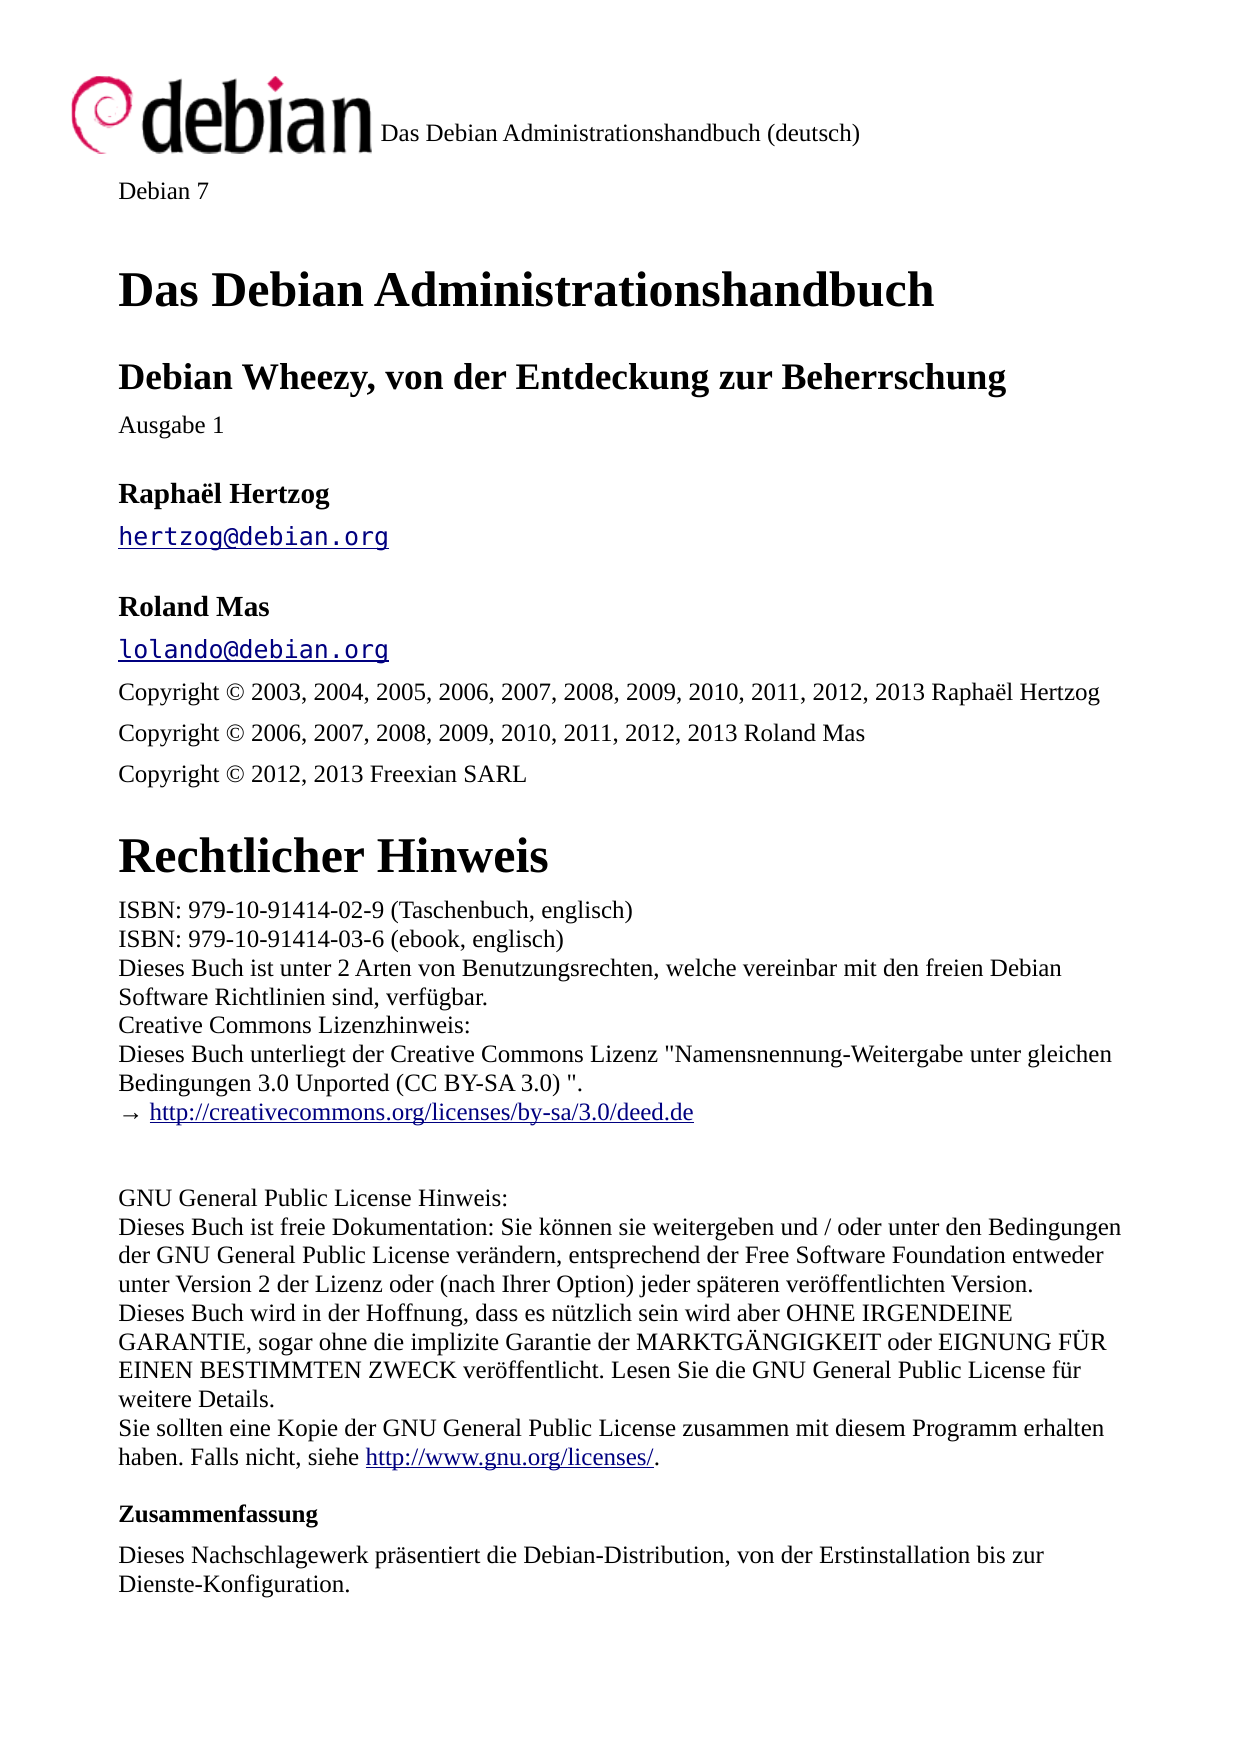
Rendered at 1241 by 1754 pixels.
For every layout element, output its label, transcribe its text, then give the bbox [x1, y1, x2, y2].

text Dieses Buch ist freie Dokumentation: Sie können sie weitergeben und / oder unter den Bedingungen der GNU General Public License verändern, entsprechend der Free Software Foundation entweder unter Version 2 der Lizenz oder (nach Ihrer Option) jeder späteren veröffentlichten Version. [118, 1212, 1122, 1298]
text Dieses Buch unterliegt der Creative Commons Lizenz "Namensnennung-Weitergabe unter gleichen Bedingungen 3.0 Unported (CC BY-SA 3.0) ". [118, 1039, 1122, 1097]
text Debian 7 [118, 176, 1122, 205]
text GNU General Public License Hinweis: [118, 1183, 1122, 1212]
text hertzog@debian.org [118, 522, 1122, 552]
subtitle Das Debian Administrationshandbuch [118, 259, 1122, 317]
text → http://creativecommons.org/licenses/by-sa/3.0/deed.de [118, 1097, 1122, 1126]
text Copyright © 2006, 2007, 2008, 2009, 2010, 2011, 2012, 2013 Roland Mas [118, 718, 1122, 747]
text Copyright © 2003, 2004, 2005, 2006, 2007, 2008, 2009, 2010, 2011, 2012, 2013 Raphaël Hertzog [118, 677, 1122, 706]
text ISBN: 979-10-91414-03-6 (ebook, englisch) [118, 924, 1122, 953]
text Zusammenfassung [118, 1499, 1122, 1528]
text lolando@debian.org [118, 635, 1122, 664]
subtitle Roland Mas [118, 589, 1122, 623]
subtitle Rechtlicher Hinweis [118, 826, 1122, 883]
text Creative Commons Lizenzhinweis: [118, 1011, 1122, 1039]
text Sie sollten eine Kopie der GNU General Public License zusammen mit diesem Programm erhalten haben. Falls nicht, siehe http://www.gnu.org/licenses/. [118, 1413, 1122, 1471]
text Dieses Buch wird in der Hoffnung, dass es nützlich sein wird aber OHNE IRGENDEINE GARANTIE, sogar ohne die implizite Garantie der MARKTGÄNGIGKEIT oder EIGNUNG FÜR EINEN BESTIMMTEN ZWECK veröffentlicht. Lesen Sie die GNU General Public License für weitere Details. [118, 1298, 1122, 1413]
text Ausgabe 1 [118, 410, 1122, 439]
text ISBN: 979-10-91414-02-9 (Taschenbuch, englisch) [118, 896, 1122, 924]
text Copyright © 2012, 2013 Freexian SARL [118, 759, 1122, 788]
picture [71, 76, 372, 154]
subtitle Debian Wheezy, von der Entdeckung zur Beherrschung [118, 354, 1122, 398]
text Dieses Nachschlagewerk präsentiert die Debian-Distribution, von der Erstinstallation bis zur Dienste-Konfiguration. [118, 1541, 1122, 1598]
subtitle Raphaël Hertzog [118, 476, 1122, 510]
text Dieses Buch ist unter 2 Arten von Benutzungsrechten, welche vereinbar mit den freien Debian Software Richtlinien sind, verfügbar. [118, 953, 1122, 1011]
